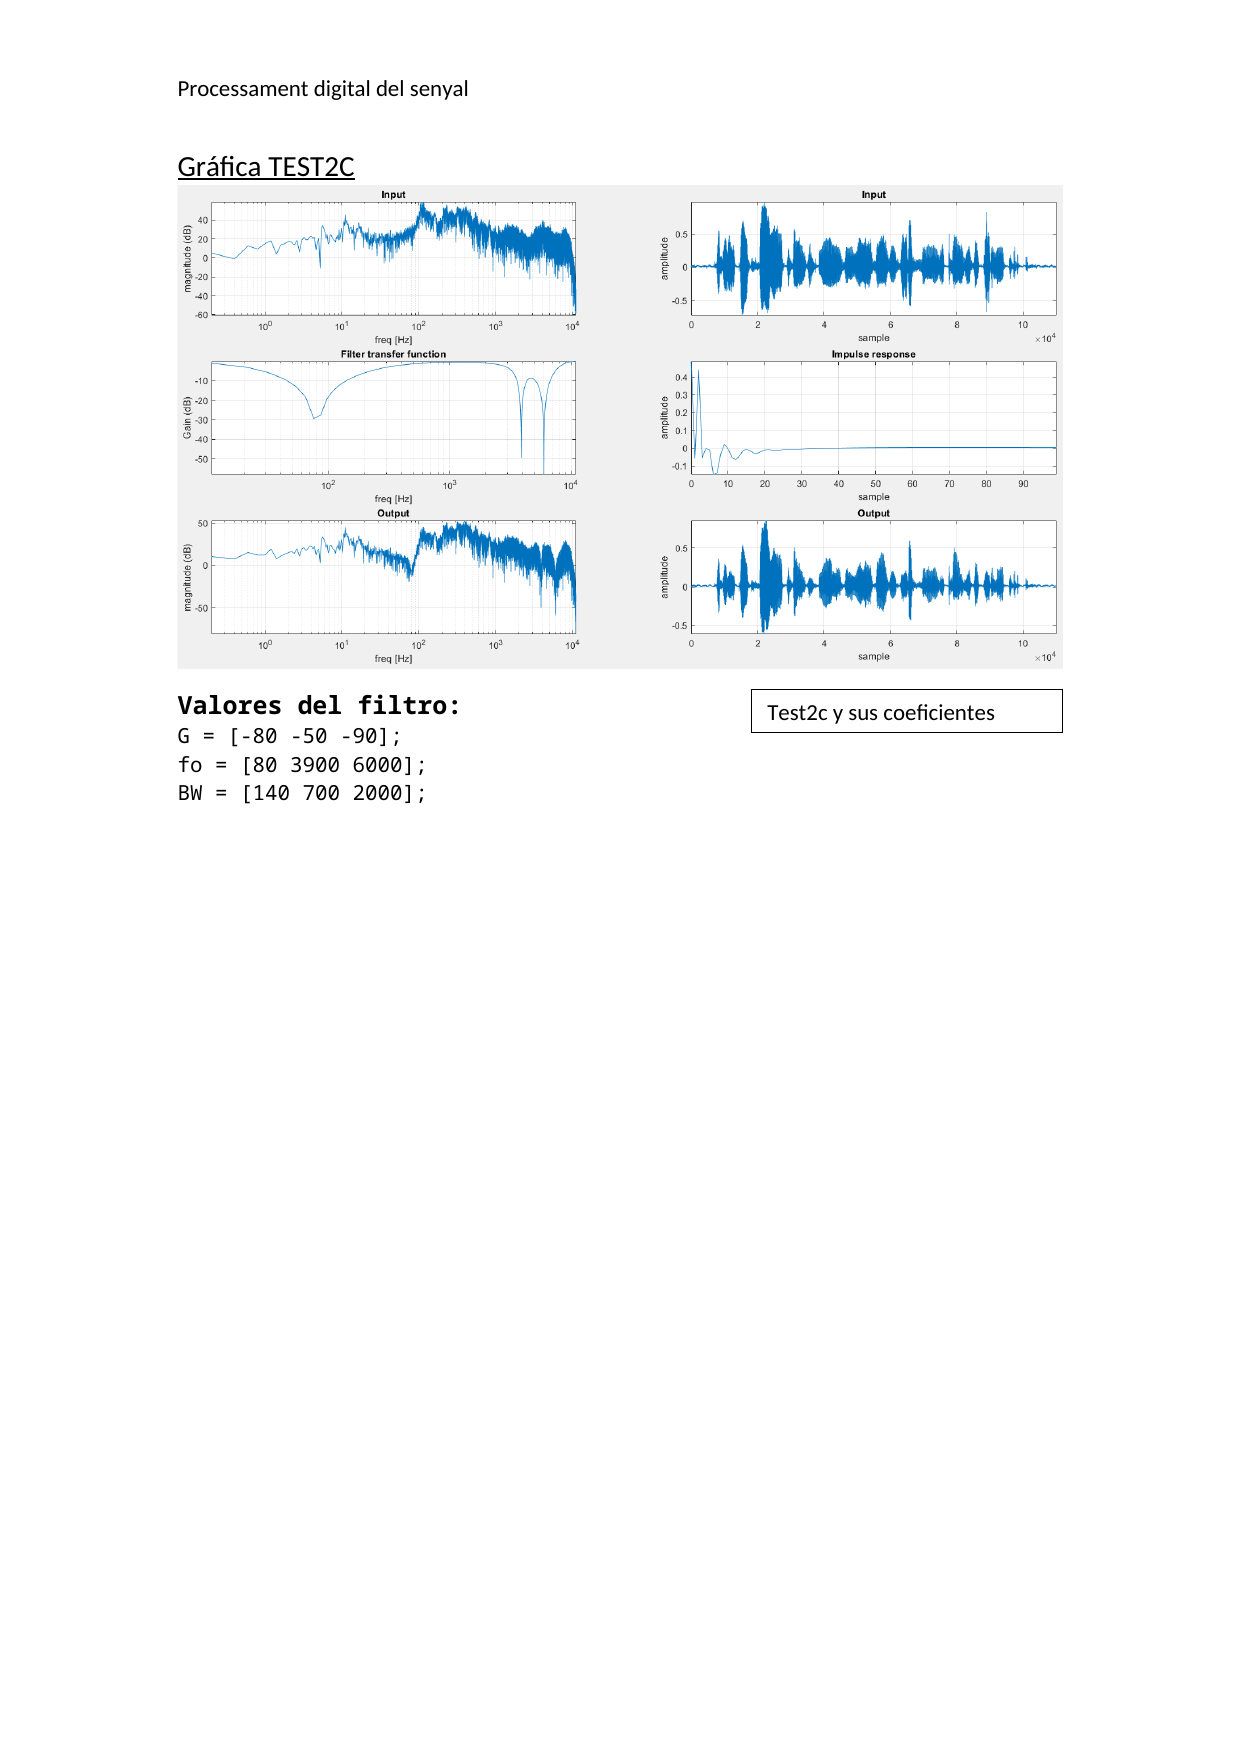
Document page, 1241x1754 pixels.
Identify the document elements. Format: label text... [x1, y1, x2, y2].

text Valores del filtro: [752, 690, 1062, 732]
text G = [-80 -50 -90]; [177, 721, 1063, 750]
text Gráfica TEST2C [177, 148, 1063, 185]
text BW = [140 700 2000]; [177, 778, 1063, 807]
text fo = [80 3900 6000]; [177, 750, 1063, 778]
text Test2c y sus coeficientes [767, 698, 1046, 724]
text Valores del filtro: [177, 687, 1063, 721]
